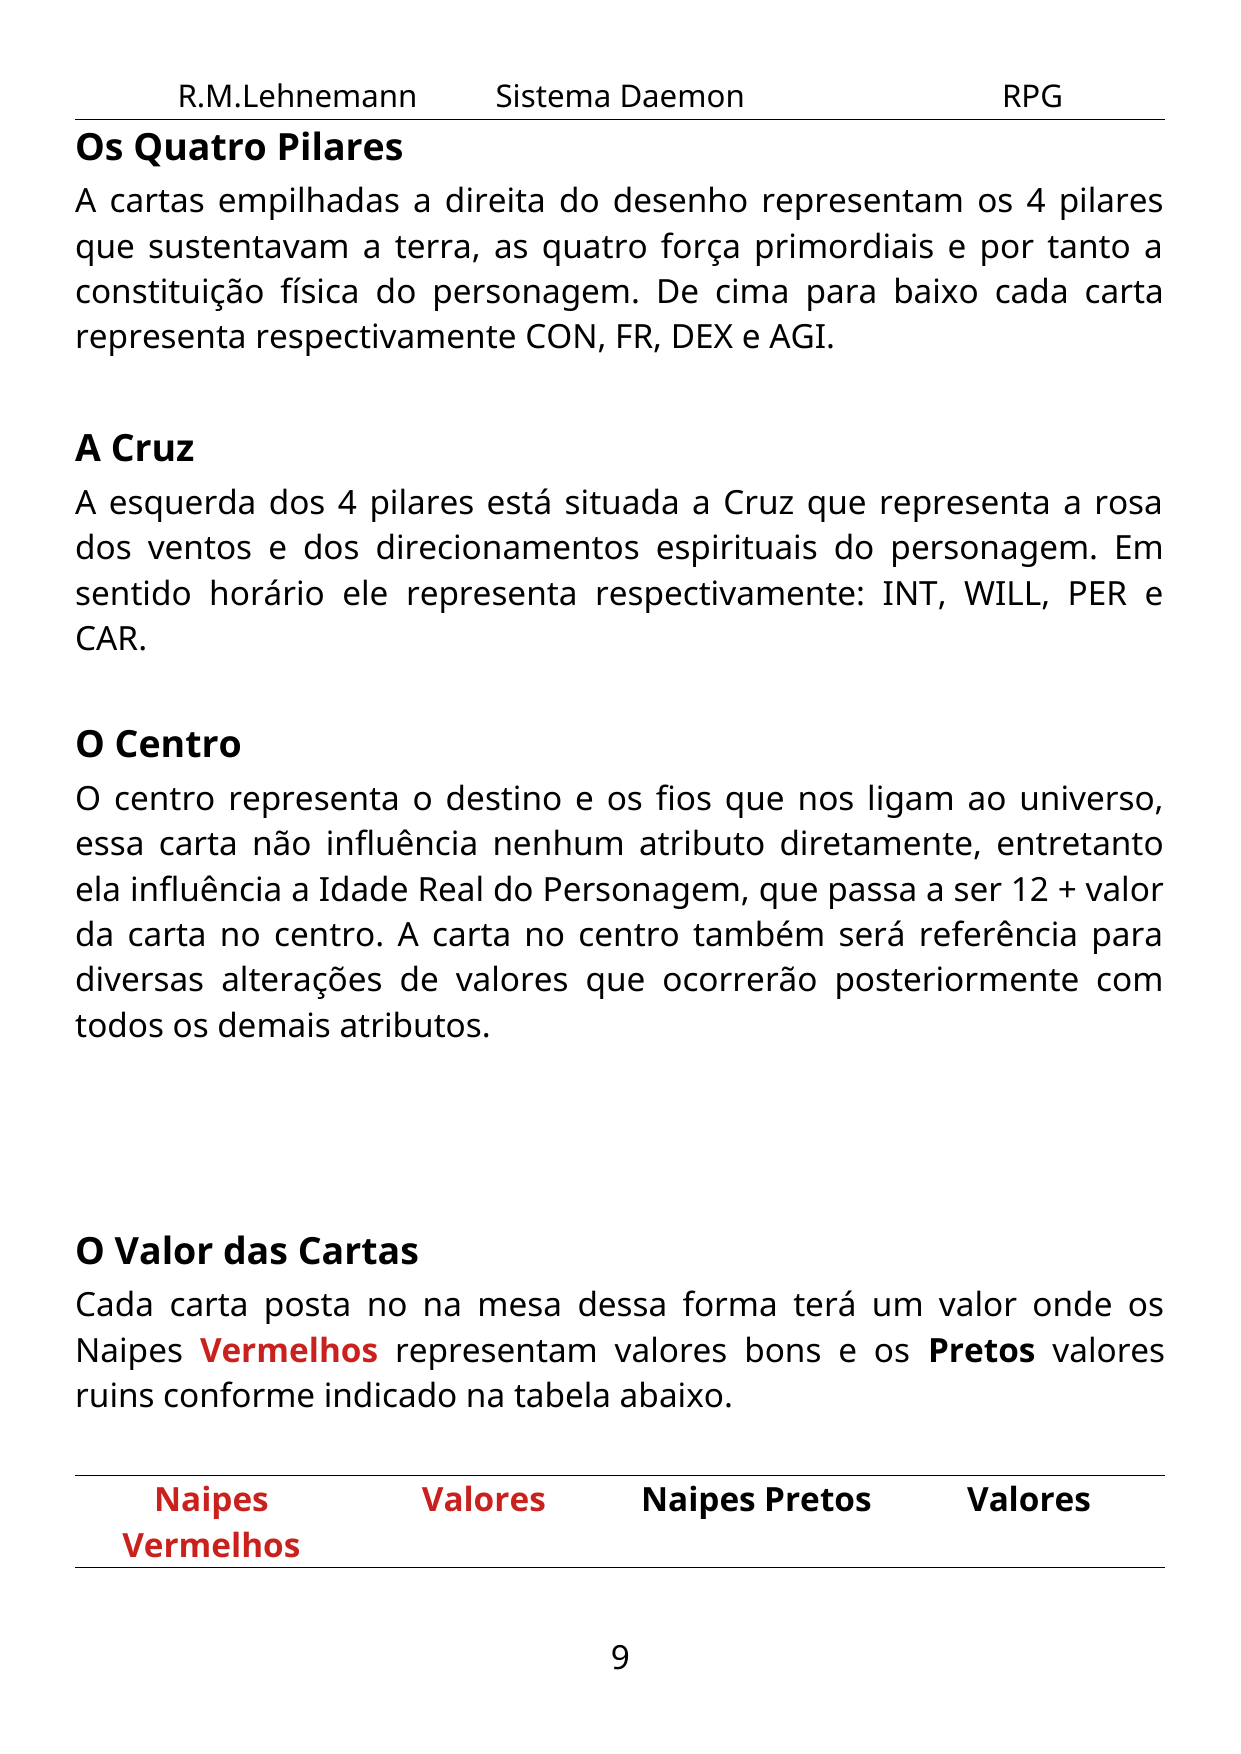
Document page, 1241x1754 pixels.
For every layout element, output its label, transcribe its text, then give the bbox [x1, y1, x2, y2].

table_header Valores [893, 1476, 1165, 1567]
text O centro representa o destino e os fios que nos ligam ao universo, essa carta não influência nenhum atributo diretamente, entretanto ela influência a Idade Real do Personagem, que passa a ser 12 + valor da carta no centro. A carta no centro também será referência para diversas alterações de valores que ocorrerão posteriormente com todos os demais atributos. [75, 774, 1165, 1047]
text A esquerda dos 4 pilares está situada a Cruz que representa a rosa dos ventos e dos direcionamentos espirituais do personagem. Em sentido horário ele representa respectivamente: INT, WILL, PER e CAR. [75, 479, 1165, 660]
table_header Naipes Pretos [620, 1476, 892, 1567]
text Os Quatro Pilares [75, 120, 1165, 171]
text A Cruz [75, 422, 1165, 473]
text A cartas empilhadas a direita do desenho representam os 4 pilares que sustentavam a terra, as quatro força primordiais e por tanto a constituição física do personagem. De cima para baixo cada carta representa respectivamente CON, FR, DEX e AGI. [75, 177, 1165, 359]
table_header Naipes Vermelhos [75, 1476, 347, 1567]
table_header Valores [348, 1476, 620, 1567]
text O Centro [75, 718, 1165, 769]
text O Valor das Cartas [75, 1224, 1165, 1275]
text Cada carta posta no na mesa dessa forma terá um valor onde os Naipes Vermelhos representam valores bons e os Pretos valores ruins conforme indicado na tabela abaixo. [75, 1281, 1165, 1417]
